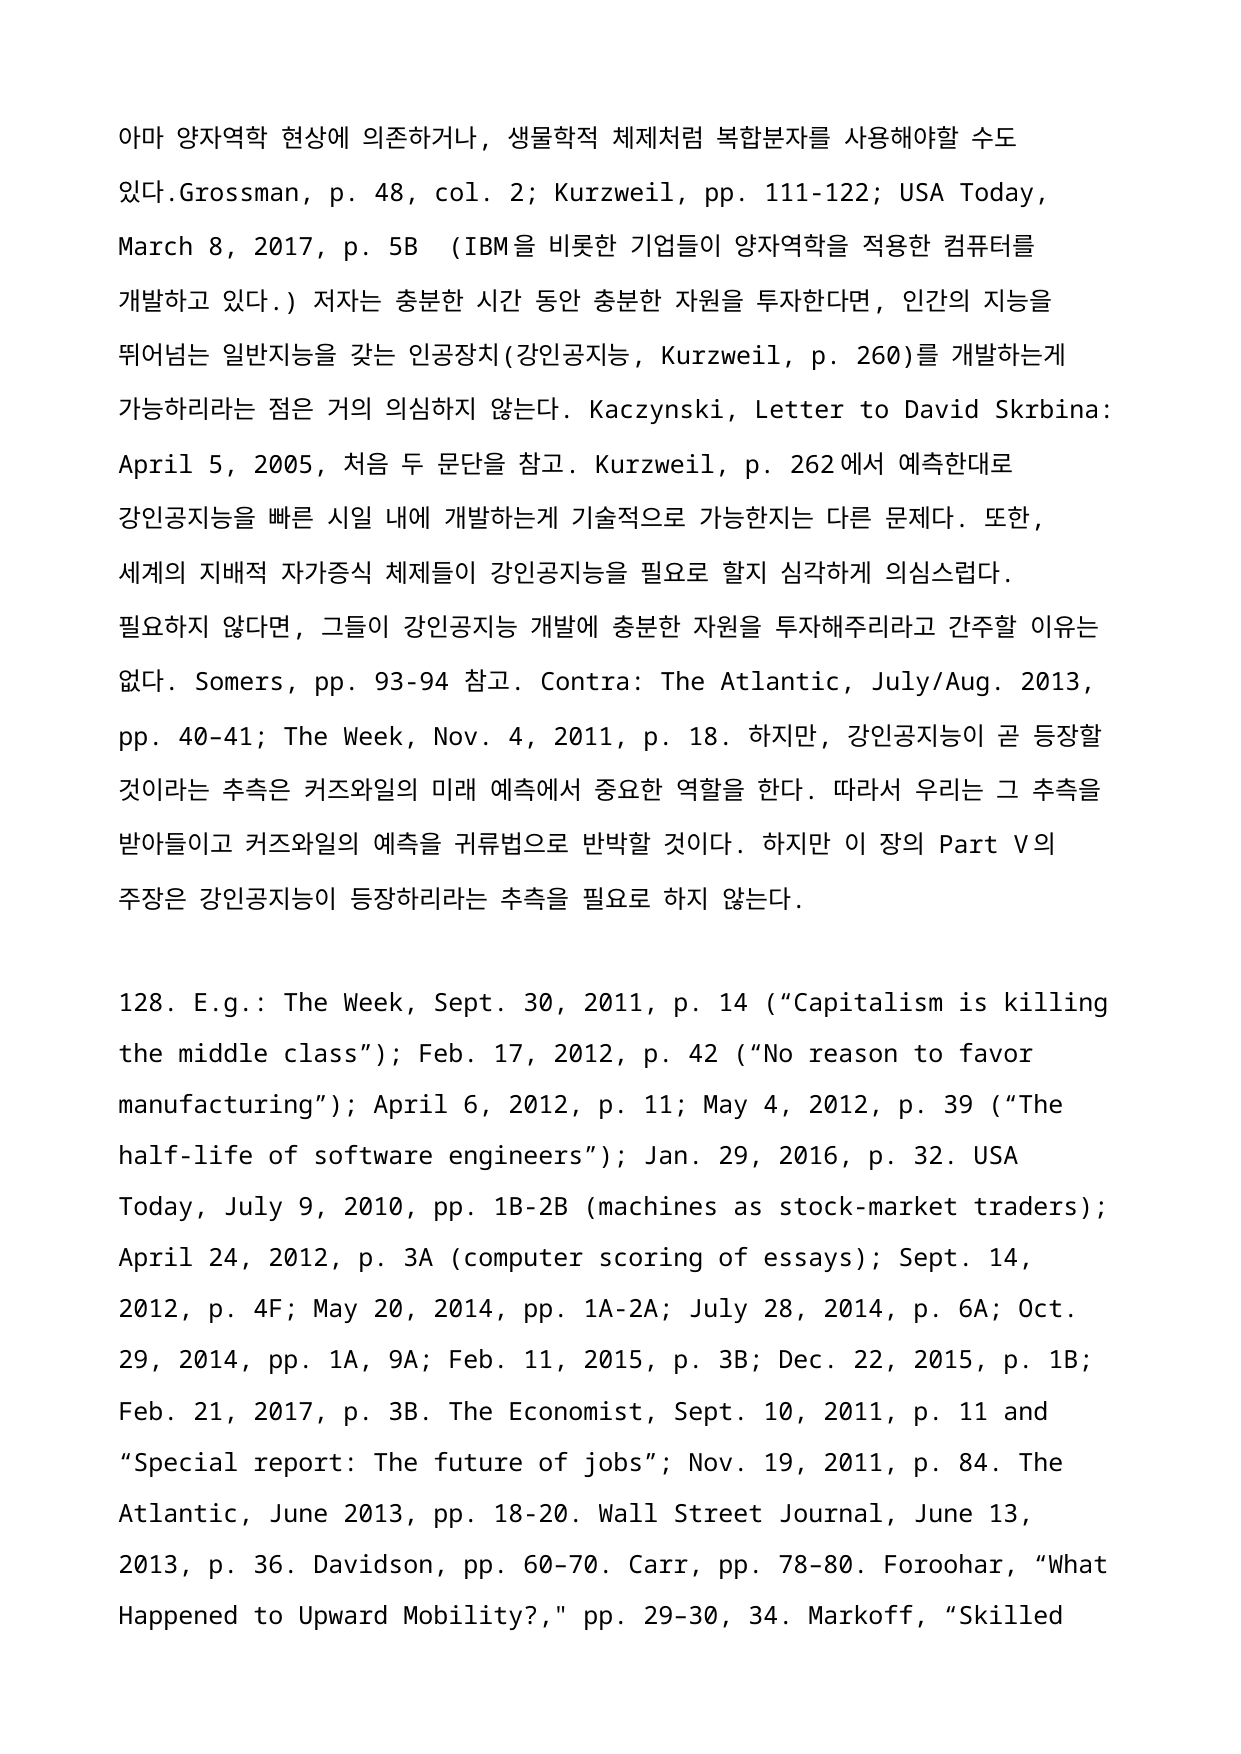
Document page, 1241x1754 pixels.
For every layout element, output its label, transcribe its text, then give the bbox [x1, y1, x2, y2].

text 아마 양자역학 현상에 의존하거나, 생물학적 체제처럼 복합분자를 사용해야할 수도 있다.Grossman, p. 48, col. 2; Kurzweil, pp. 111-122; USA Today, March 8, 2017, p. 5B (IBM을 비롯한 기업들이 양자역학을 적용한 컴퓨터를 개발하고 있다.) 저자는 충분한 시간 동안 충분한 자원을 투자한다면, 인간의 지능을 뛰어넘는 일반지능을 갖는 인공장치(강인공지능, Kurzweil, p. 260)를 개발하는게 가능하리라는 점은 거의 의심하지 않는다. Kaczynski, Letter to David Skrbina: April 5, 2005, 처음 두 문단을 참고. Kurzweil, p. 262에서 예측한대로 강인공지능을 빠른 시일 내에 개발하는게 기술적으로 가능한지는 다른 문제다. 또한, 세계의 지배적 자가증식 체제들이 강인공지능을 필요로 할지 심각하게 의심스럽다. 필요하지 않다면, 그들이 강인공지능 개발에 충분한 자원을 투자해주리라고 간주할 이유는 없다. Somers, pp. 93-94 참고. Contra: The Atlantic, July/Aug. 2013, pp. 40–41; The Week, Nov. 4, 2011, p. 18. 하지만, 강인공지능이 곧 등장할 것이라는 추측은 커즈와일의 미래 예측에서 중요한 역할을 한다. 따라서 우리는 그 추측을 받아들이고 커즈와일의 예측을 귀류법으로 반박할 것이다. 하지만 이 장의 Part V의 주장은 강인공지능이 등장하리라는 추측을 필요로 하지 않는다. [118, 118, 1122, 916]
text 128. E.g.: The Week, Sept. 30, 2011, p. 14 (“Capitalism is killing the middle class”); Feb. 17, 2012, p. 42 (“No reason to favor manufacturing”); April 6, 2012, p. 11; May 4, 2012, p. 39 (“The half-life of software engineers”); Jan. 29, 2016, p. 32. USA Today, July 9, 2010, pp. 1B-2B (machines as stock-market traders); April 24, 2012, p. 3A (computer scoring of essays); Sept. 14, 2012, p. 4F; May 20, 2014, pp. 1A-2A; July 28, 2014, p. 6A; Oct. 29, 2014, pp. 1A, 9A; Feb. 11, 2015, p. 3B; Dec. 22, 2015, p. 1B; Feb. 21, 2017, p. 3B. The Economist, Sept. 10, 2011, p. 11 and “Special report: The future of jobs”; Nov. 19, 2011, p. 84. The Atlantic, June 2013, pp. 18-20. Wall Street Journal, June 13, 2013, p. 36. Davidson, pp. 60–70. Carr, pp. 78–80. Foroohar, “What Happened to Upward Mobility?," pp. 29–30, 34. Markoff, “Skilled [118, 985, 1122, 1631]
